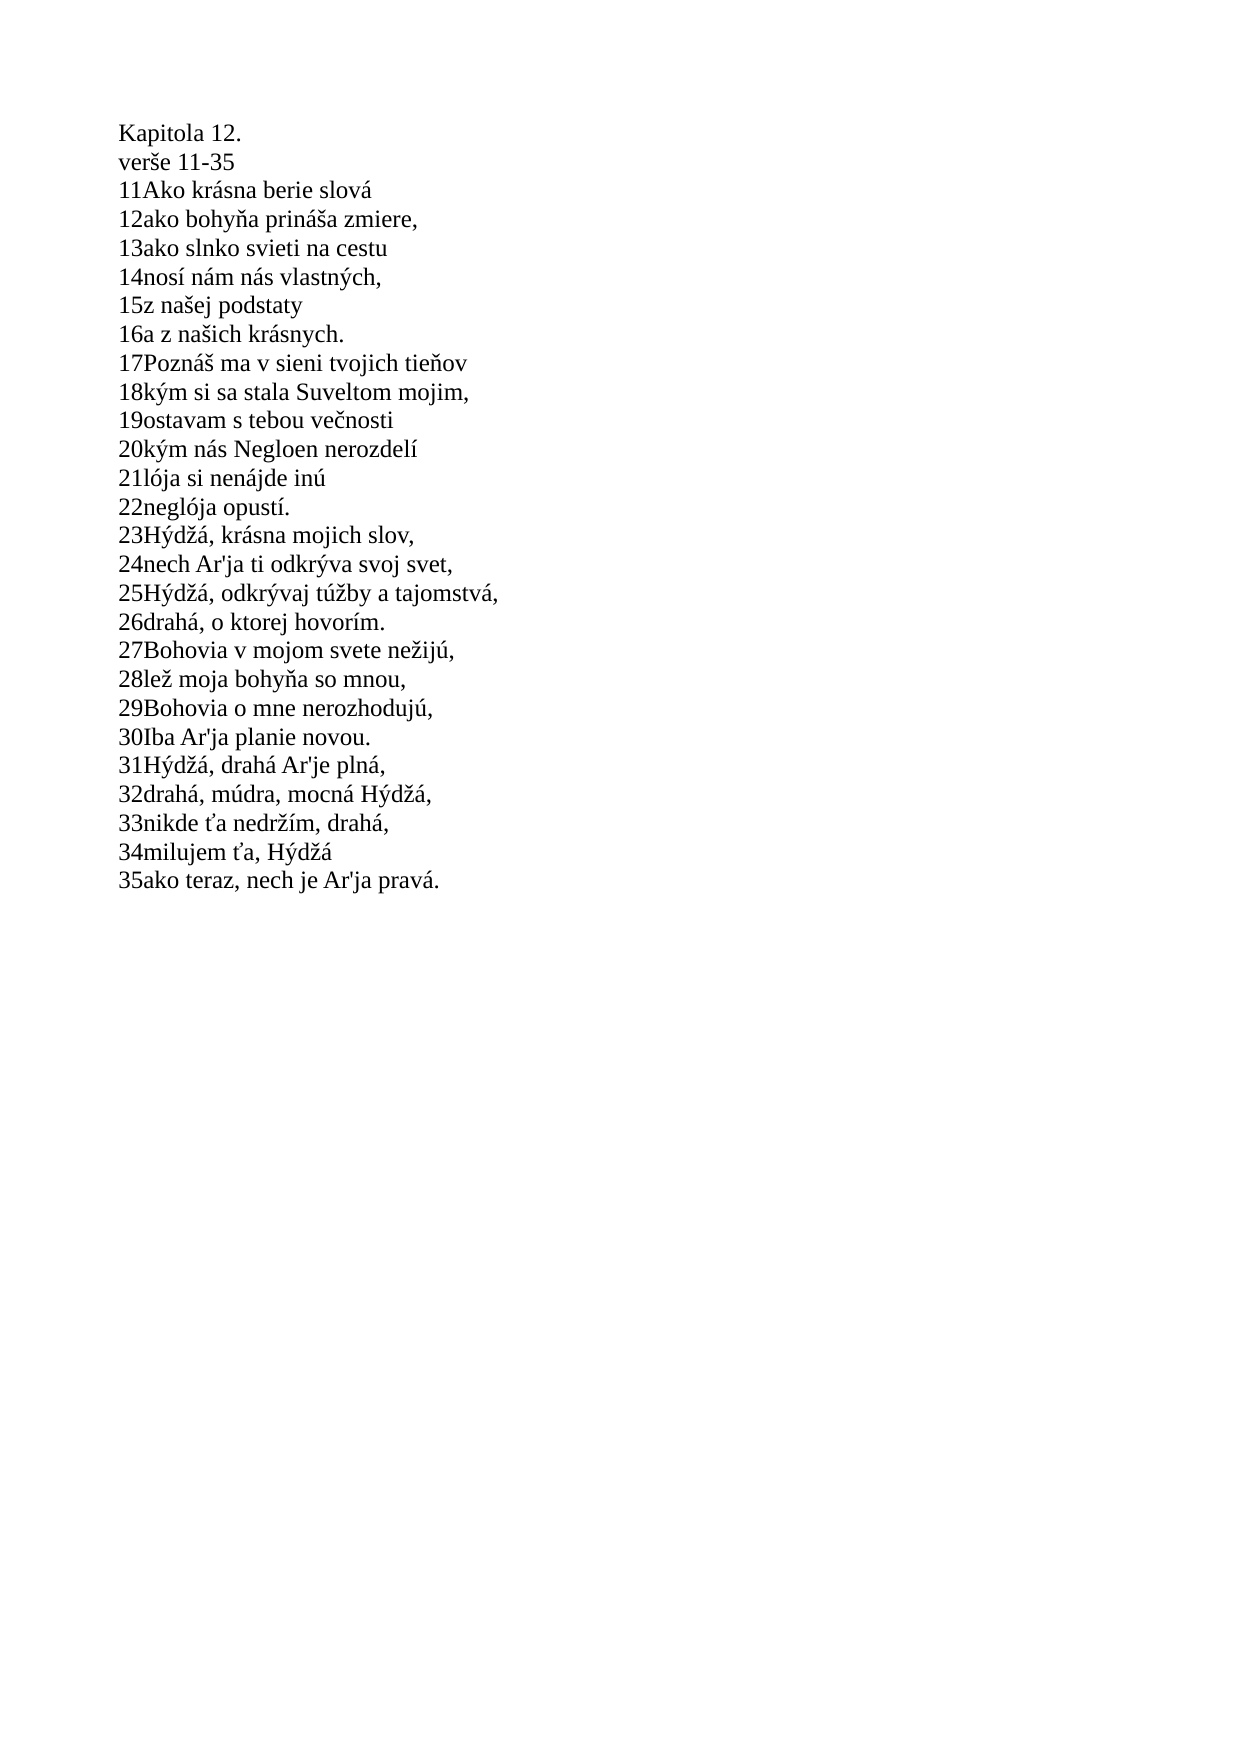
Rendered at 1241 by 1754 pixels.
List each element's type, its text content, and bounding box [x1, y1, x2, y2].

text 24nech Ar'ja ti odkrýva svoj svet, [118, 549, 1122, 578]
text 21lója si nenájde inú [118, 463, 1122, 492]
text 25Hýdžá, odkrývaj túžby a tajomstvá, [118, 578, 1122, 607]
text 16a z našich krásnych. [118, 319, 1122, 348]
text 27Bohovia v mojom svete nežijú, [118, 636, 1122, 664]
text 17Poznáš ma v sieni tvojich tieňov [118, 348, 1122, 377]
text 34milujem ťa, Hýdžá [118, 837, 1122, 866]
text 28lež moja bohyňa so mnou, [118, 664, 1122, 693]
text 32drahá, múdra, mocná Hýdžá, [118, 779, 1122, 808]
text verše 11-35 [118, 147, 1122, 176]
text 13ako slnko svieti na cestu [118, 233, 1122, 262]
text 15z našej podstaty [118, 291, 1122, 319]
text 31Hýdžá, drahá Ar'je plná, [118, 751, 1122, 779]
text 26drahá, o ktorej hovorím. [118, 607, 1122, 636]
text 12ako bohyňa prináša zmiere, [118, 204, 1122, 233]
text 20kým nás Negloen nerozdelí [118, 434, 1122, 463]
text 18kým si sa stala Suveltom mojim, [118, 377, 1122, 406]
text 29Bohovia o mne nerozhodujú, [118, 693, 1122, 722]
text 19ostavam s tebou večnosti [118, 406, 1122, 434]
text 22neglója opustí. [118, 492, 1122, 521]
text 14nosí nám nás vlastných, [118, 262, 1122, 291]
text 35ako teraz, nech je Ar'ja pravá. [118, 866, 1122, 894]
text Kapitola 12. [118, 118, 1122, 147]
text 11Ako krásna berie slová [118, 176, 1122, 204]
text 33nikde ťa nedržím, drahá, [118, 808, 1122, 837]
text 30Iba Ar'ja planie novou. [118, 722, 1122, 751]
text 23Hýdžá, krásna mojich slov, [118, 521, 1122, 549]
